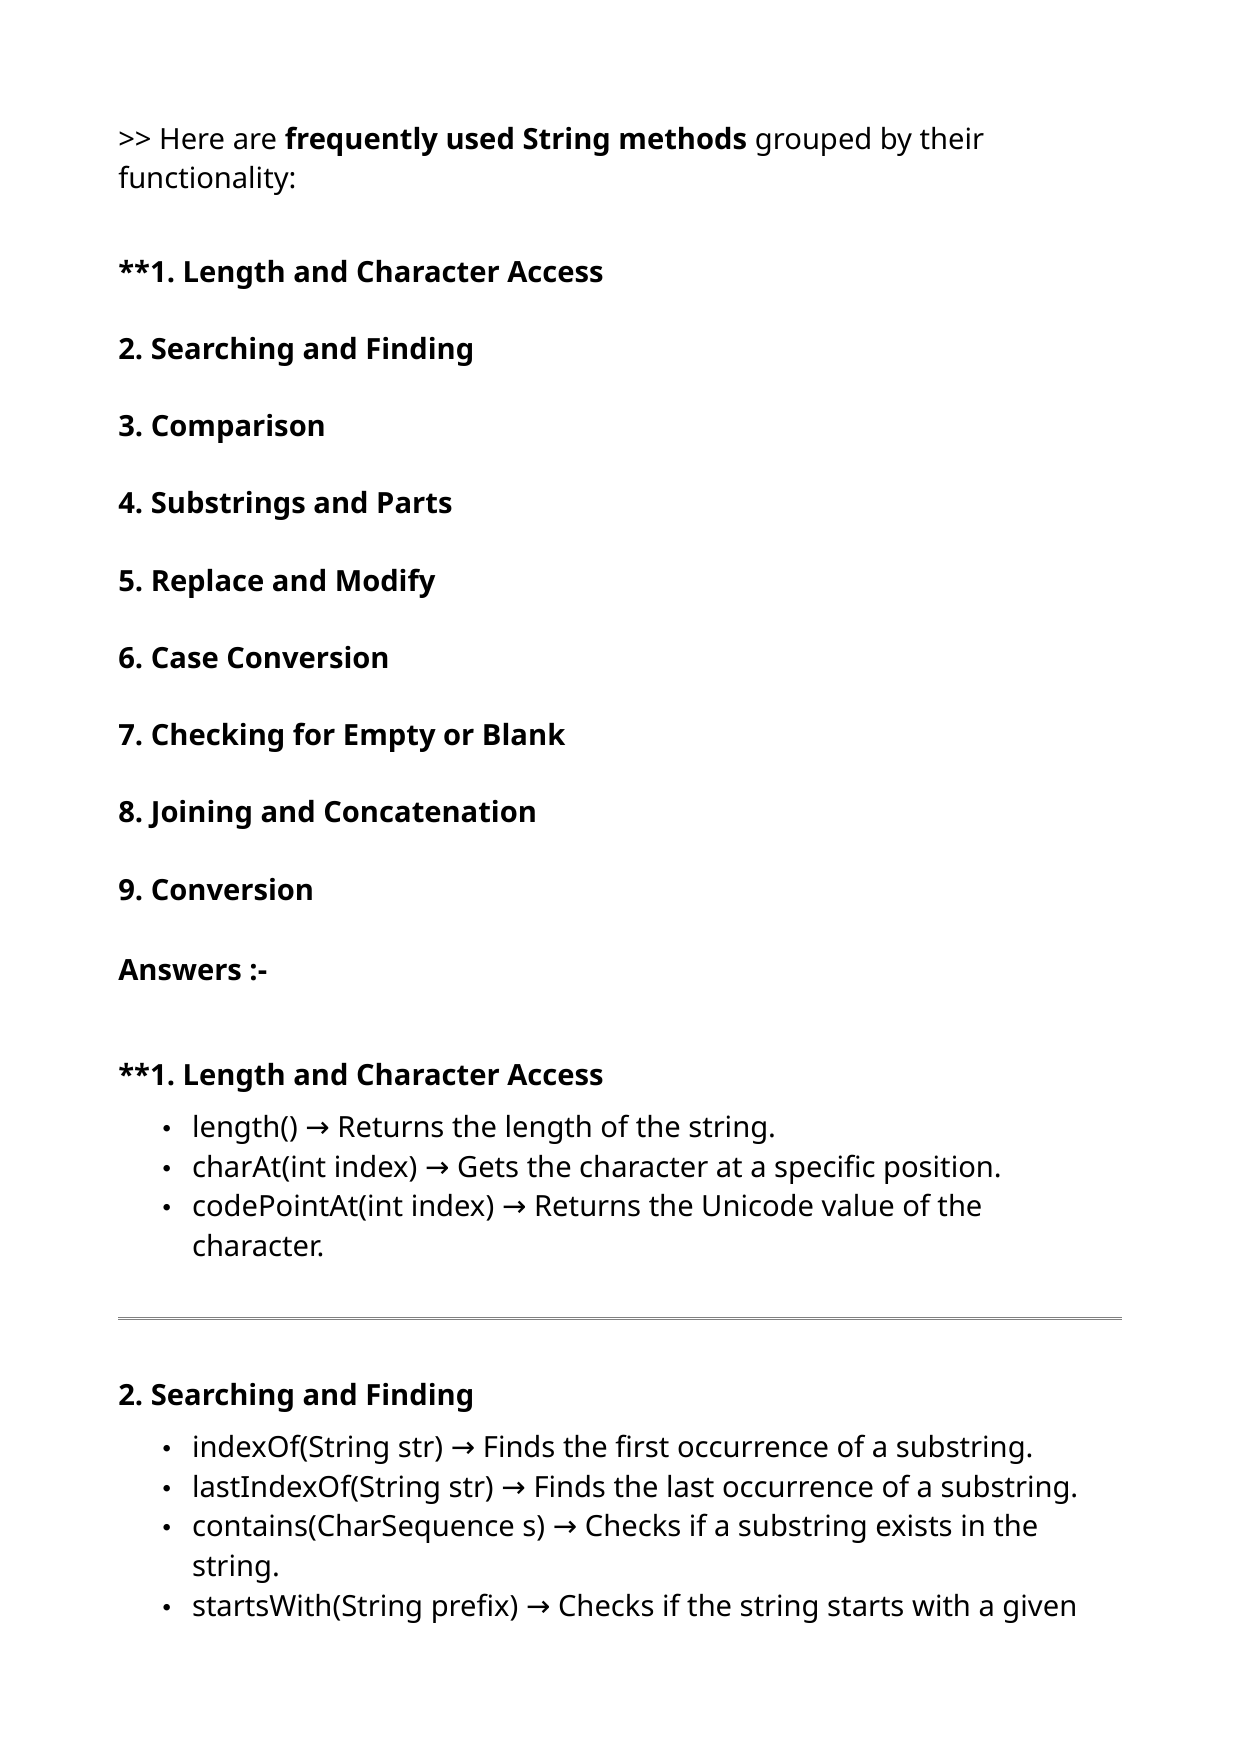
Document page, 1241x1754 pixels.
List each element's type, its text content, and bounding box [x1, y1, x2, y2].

subtitle 6. Case Conversion [118, 637, 1122, 677]
subtitle 7. Checking for Empty or Blank [118, 714, 1122, 754]
list charAt(int index) → Gets the character at a specific position. [162, 1146, 1122, 1186]
subtitle 8. Joining and Concatenation [118, 792, 1122, 831]
subtitle **1. Length and Character Access [118, 251, 1122, 291]
text >> Here are frequently used String methods grouped by their functionality: [118, 118, 1122, 197]
subtitle 9. Conversion [118, 869, 1122, 908]
subtitle 2. Searching and Finding [118, 328, 1122, 368]
list codePointAt(int index) → Returns the Unicode value of the character. [162, 1186, 1122, 1265]
list lastIndexOf(String str) → Finds the last occurrence of a substring. [162, 1466, 1122, 1506]
subtitle 5. Replace and Modify [118, 560, 1122, 600]
list length() → Returns the length of the string. [162, 1106, 1122, 1146]
list contains(CharSequence s) → Checks if a substring exists in the string. [162, 1506, 1122, 1585]
text Answers :- [118, 950, 1122, 989]
list indexOf(String str) → Finds the first occurrence of a substring. [162, 1426, 1122, 1466]
subtitle 3. Comparison [118, 406, 1122, 445]
subtitle 2. Searching and Finding [118, 1374, 1122, 1414]
subtitle 4. Substrings and Parts [118, 483, 1122, 522]
subtitle **1. Length and Character Access [118, 1054, 1122, 1094]
list startsWith(String prefix) → Checks if the string starts with a given [162, 1585, 1122, 1624]
